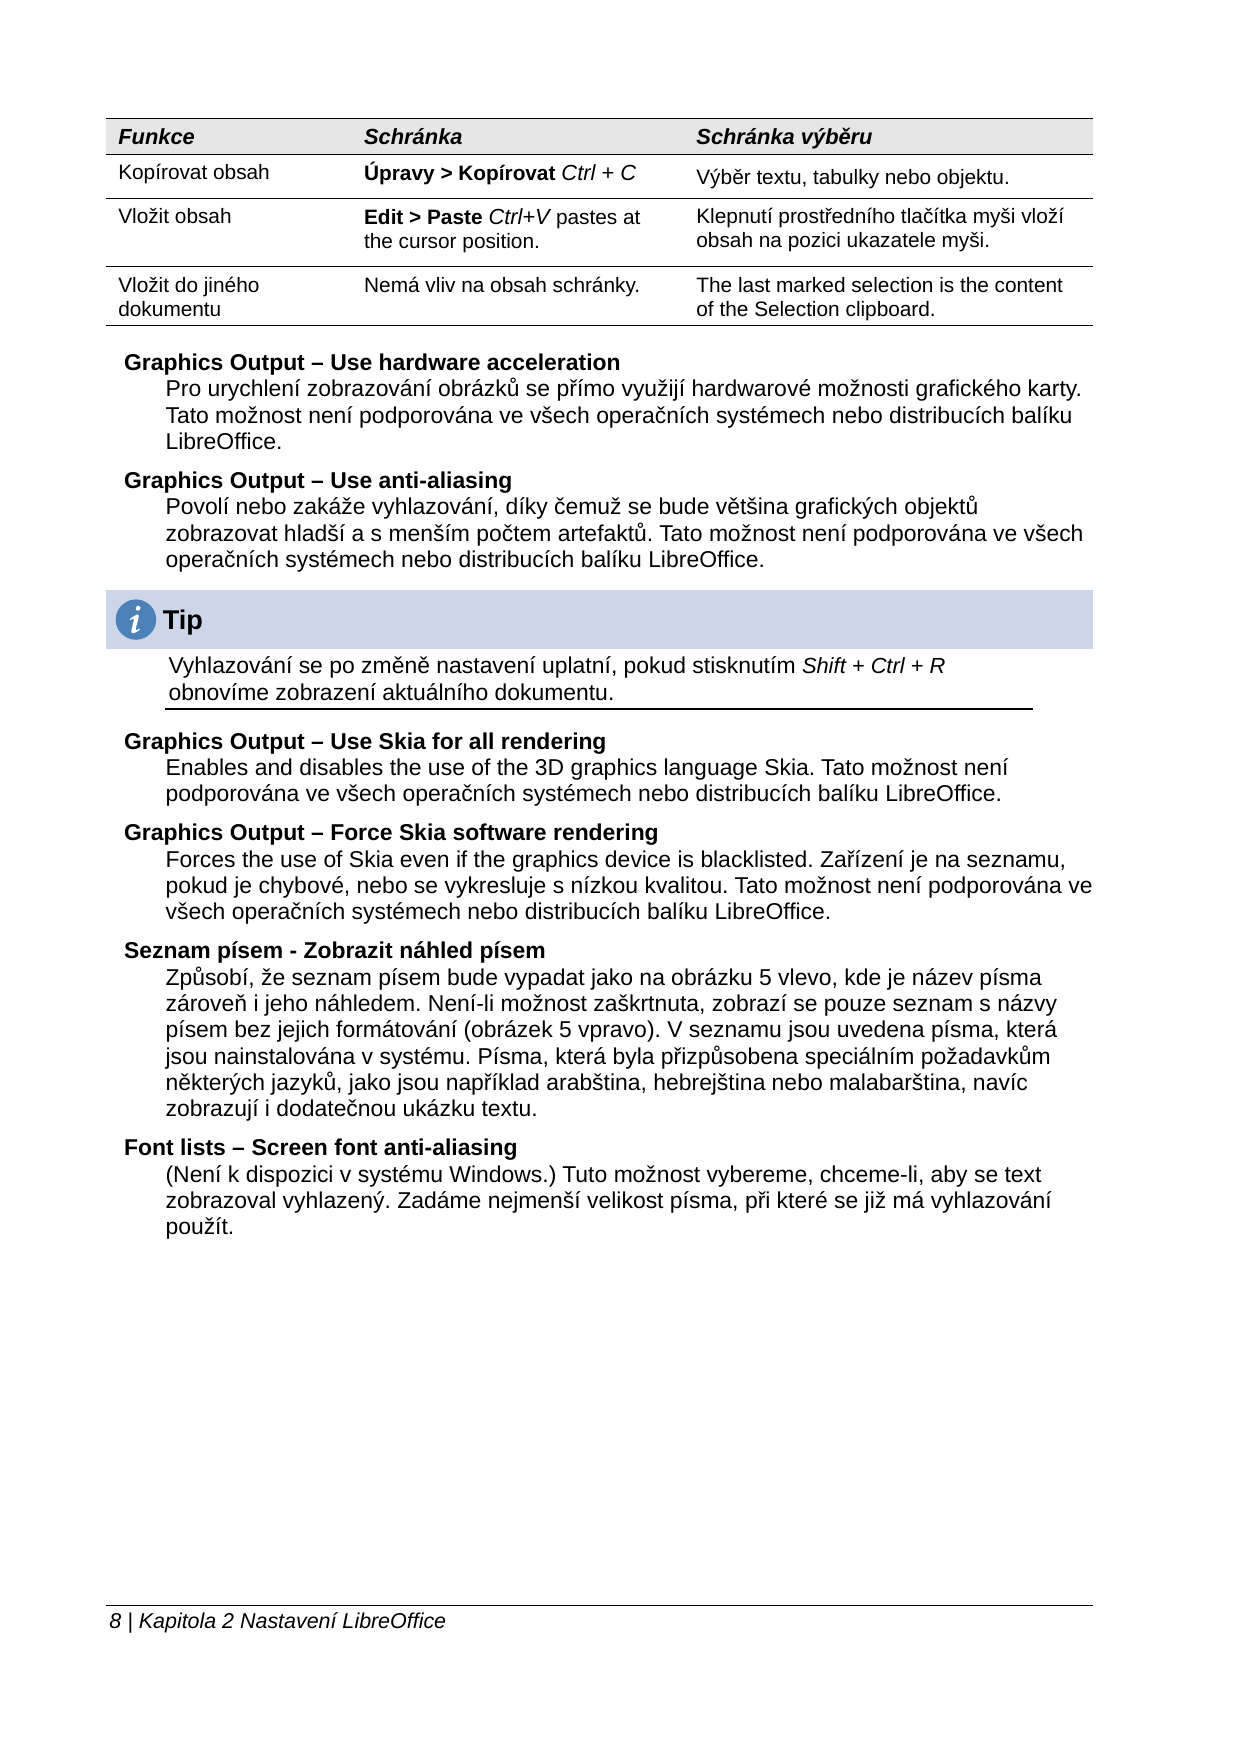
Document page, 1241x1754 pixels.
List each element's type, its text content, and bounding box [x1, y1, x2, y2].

table_cell Vložit do jiného dokumentu [106, 267, 352, 325]
table_cell Edit > Paste Ctrl+V pastes at the cursor position. [352, 199, 684, 266]
text Vyhlazování se po změně nastavení uplatní, pokud stisknutím Shift + Ctrl + R obnovíme zobrazení aktuálního dokumentu. [165, 649, 1033, 708]
text Font lists – Screen font anti-aliasing [124, 1134, 1093, 1161]
table_cell Klepnutí prostředního tlačítka myši vloží obsah na pozici ukazatele myši. [684, 199, 1093, 266]
table_cell Kopírovat obsah [106, 155, 352, 198]
table_cell The last marked selection is the content of the Selection clipboard. [684, 267, 1093, 325]
text (Není k dispozici v systému Windows.) Tuto možnost vybereme, chceme-li, aby se text zobrazoval vyhlazený. Zadáme nejmenší velikost písma, při které se již má vyhlazování použít. [165, 1161, 1093, 1239]
text Graphics Output – Use Skia for all rendering [124, 728, 1093, 754]
table_cell Vložit obsah [106, 199, 352, 266]
text Graphics Output – Use anti-aliasing [124, 467, 1093, 493]
table_cell Výběr textu, tabulky nebo objektu. [684, 155, 1093, 198]
text Seznam písem - Zobrazit náhled písem [124, 937, 1093, 963]
text Způsobí, že seznam písem bude vypadat jako na obrázku 5 vlevo, kde je název písma zároveň i jeho náhledem. Není-li možnost zaškrtnuta, zobrazí se pouze seznam s názvy písem bez jejich formátování (obrázek 5 vpravo). V seznamu jsou uvedena písma, která jsou nainstalována v systému. Písma, která byla přizpůsobena speciálním požadavkům některých jazyků, jako jsou například arabština, hebrejština nebo malabarština, navíc zobrazují i ​​dodatečnou ukázku textu. [165, 963, 1093, 1122]
table_header Schránka výběru [684, 119, 1093, 154]
text Enables and disables the use of the 3D graphics language Skia. Tato možnost není podporována ve všech operačních systémech nebo distribucích balíku LibreOffice. [165, 754, 1093, 807]
table_cell Nemá vliv na obsah schránky. [352, 267, 684, 325]
text Graphics Output – Use hardware acceleration [124, 349, 1093, 375]
table_header Funkce [106, 119, 352, 154]
subtitle Tip [106, 590, 1093, 649]
text Povolí nebo zakáže vyhlazování, díky čemuž se bude většina grafických objektů zobrazovat hladší a s menším počtem artefaktů. Tato možnost není podporována ve všech operačních systémech nebo distribucích balíku LibreOffice. [165, 493, 1093, 572]
text Graphics Output – Force Skia software rendering [124, 819, 1093, 846]
table_cell Úpravy > Kopírovat Ctrl + C [352, 155, 684, 198]
text Forces the use of Skia even if the graphics device is blacklisted. Zařízení je na seznamu, pokud je chybové, nebo se vykresluje s nízkou kvalitou. Tato možnost není podporována ve všech operačních systémech nebo distribucích balíku LibreOffice. [165, 846, 1093, 925]
table_header Schránka [352, 119, 684, 154]
text Pro urychlení zobrazování obrázků se přímo využijí hardwarové možnosti grafického karty. Tato možnost není podporována ve všech operačních systémech nebo distribucích balíku LibreOffice. [165, 375, 1093, 454]
